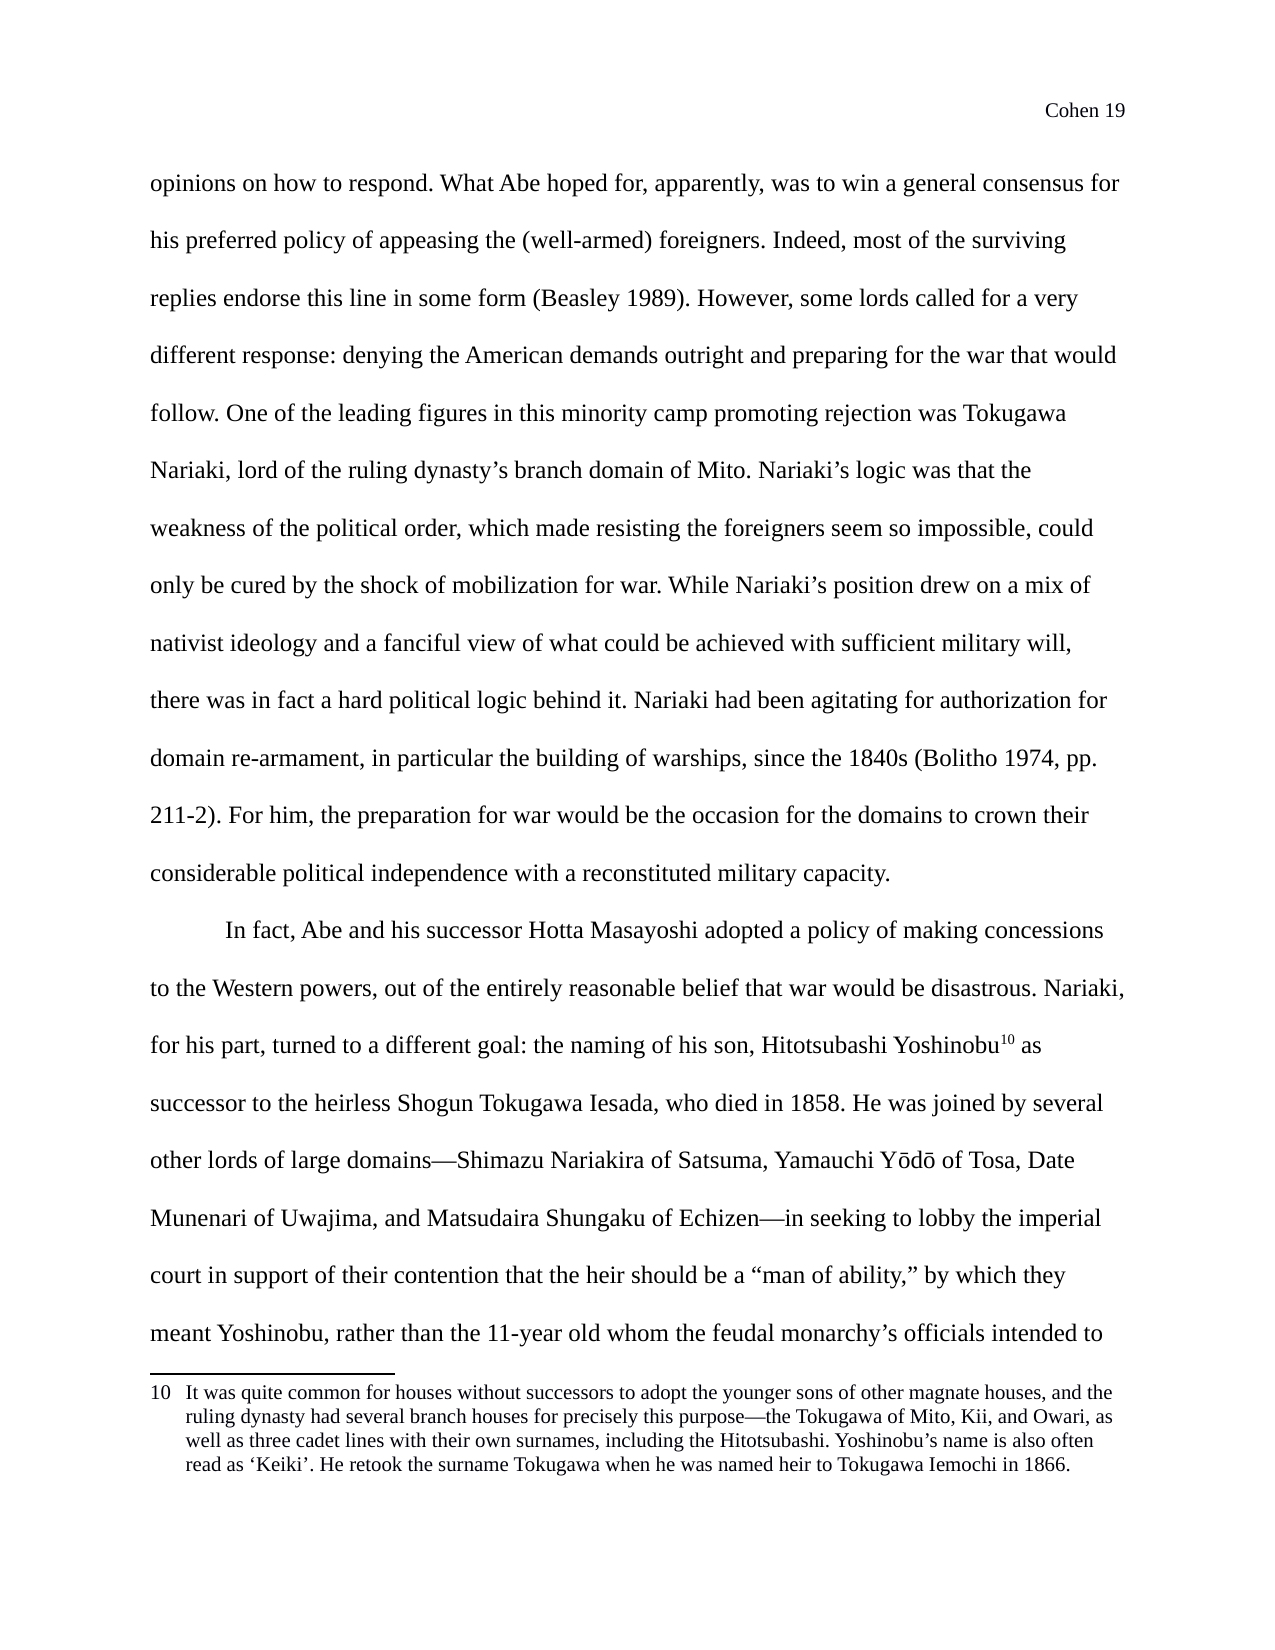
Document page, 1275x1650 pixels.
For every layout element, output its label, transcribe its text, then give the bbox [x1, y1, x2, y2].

text In fact, Abe and his successor Hotta Masayoshi adopted a policy of making concessions to the Western powers, out of the entirely reasonable belief that war would be disastrous. Nariaki, for his part, turned to a different goal: the naming of his son, Hitotsubashi Yoshinobu as successor to the heirless Shogun Tokugawa Iesada, who died in 1858. He was joined by several other lords of large domains—Shimazu Nariakira of Satsuma, Yamauchi Yōdō of Tosa, Date Munenari of Uwajima, and Matsudaira Shungaku of Echizen—in seeking to lobby the imperial court in support of their contention that the heir should be a “man of ability,” by which they meant Yoshinobu, rather than the 11-year old whom the feudal monarchy’s officials intended to [150, 916, 1125, 1347]
text It was quite common for houses without successors to adopt the younger sons of other magnate houses, and the ruling dynasty had several branch houses for precisely this purpose—the Tokugawa of Mito, Kii, and Owari, as well as three cadet lines with their own surnames, including the Hitotsubashi. Yoshinobu’s name is also often read as ‘Keiki’. He retook the surname Tokugawa when he was named heir to Tokugawa Iemochi in 1866. [150, 1380, 1125, 1476]
text opinions on how to respond. What Abe hoped for, apparently, was to win a general consensus for his preferred policy of appeasing the (well-armed) foreigners. Indeed, most of the surviving replies endorse this line in some form (Beasley 1989). However, some lords called for a very different response: denying the American demands outright and preparing for the war that would follow. One of the leading figures in this minority camp promoting rejection was Tokugawa Nariaki, lord of the ruling dynasty’s branch domain of Mito. Nariaki’s logic was that the weakness of the political order, which made resisting the foreigners seem so impossible, could only be cured by the shock of mobilization for war. While Nariaki’s position drew on a mix of nativist ideology and a fanciful view of what could be achieved with sufficient military will, there was in fact a hard political logic behind it. Nariaki had been agitating for authorization for domain re-armament, in particular the building of warships, since the 1840s (Bolitho 1974, pp. 211-2). For him, the preparation for war would be the occasion for the domains to crown their considerable political independence with a reconstituted military capacity. [150, 168, 1125, 887]
